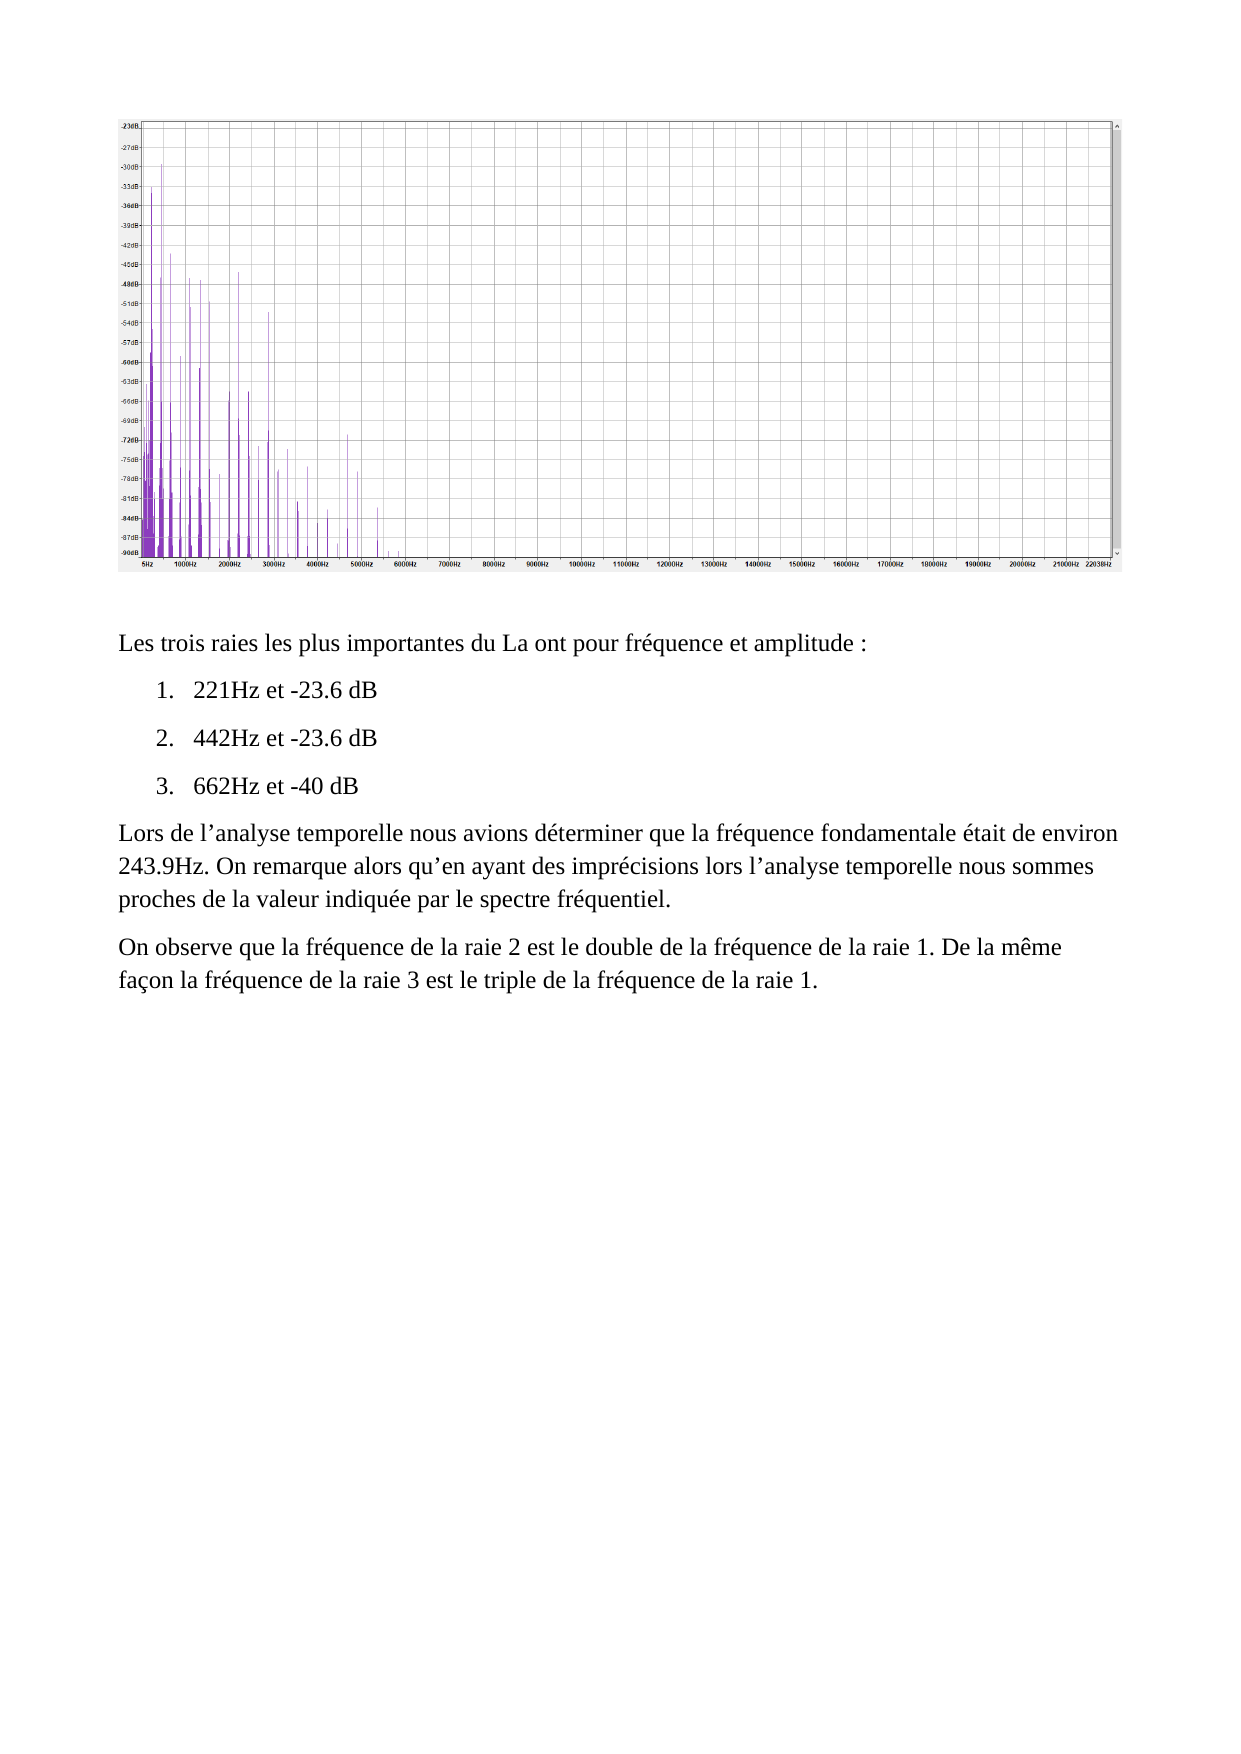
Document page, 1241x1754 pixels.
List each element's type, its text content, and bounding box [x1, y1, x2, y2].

list 221Hz et -23.6 dB [156, 676, 1122, 704]
text Les trois raies les plus importantes du La ont pour fréquence et amplitude : [118, 628, 1122, 657]
subtitle 662Hz et -40 dB [156, 771, 1122, 799]
subtitle On observe que la fréquence de la raie 2 est le double de la fréquence de la raie 1. De la même façon la fréquence de la raie 3 est le triple de la fréquence de la raie 1. [118, 932, 1122, 994]
picture [118, 118, 1123, 572]
subtitle Lors de l’analyse temporelle nous avions déterminer que la fréquence fondamentale était de environ 243.9Hz. On remarque alors qu’en ayant des imprécisions lors l’analyse temporelle nous sommes proches de la valeur indiquée par le spectre fréquentiel. [118, 818, 1122, 913]
list 442Hz et -23.6 dB [156, 723, 1122, 752]
